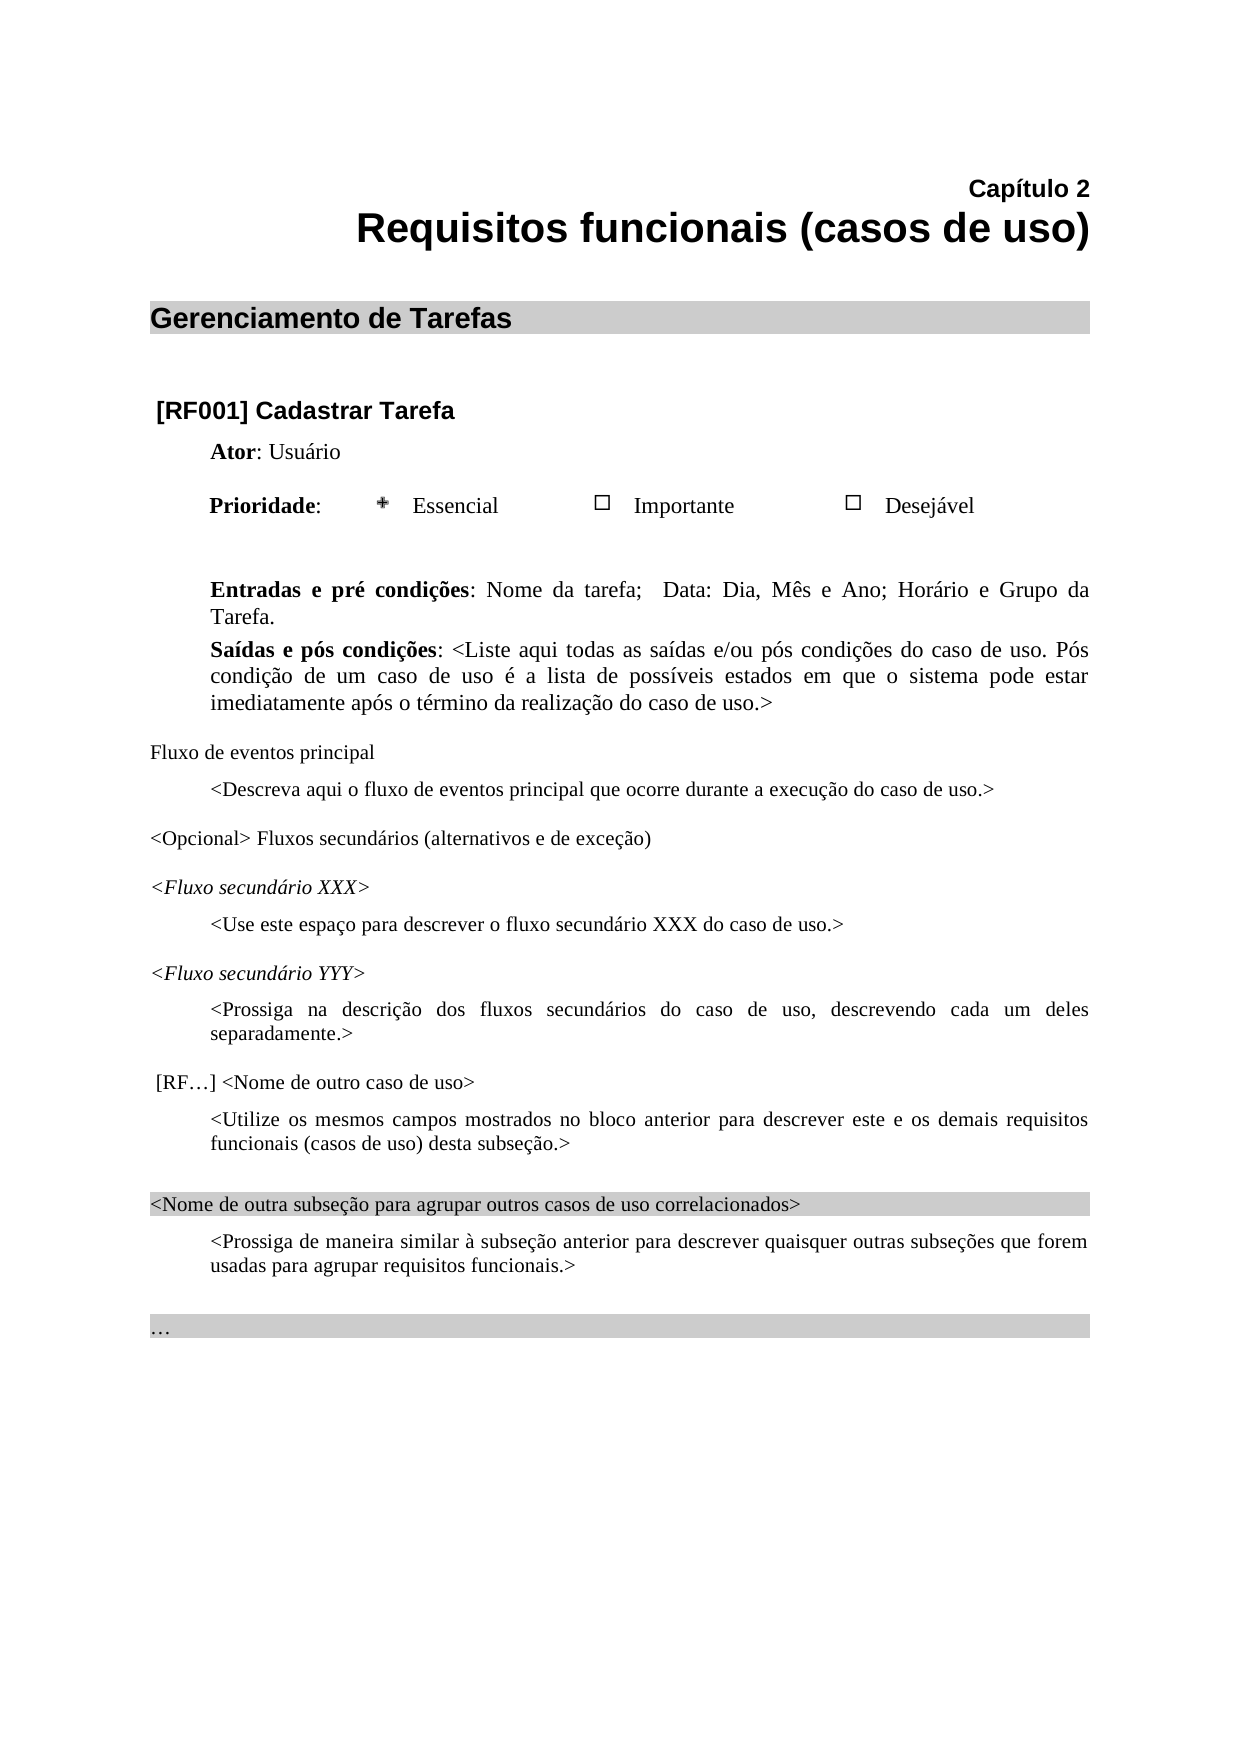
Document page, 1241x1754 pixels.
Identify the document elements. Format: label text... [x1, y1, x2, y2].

text Ator: Usuário [210, 438, 1090, 464]
text <Prossiga de maneira similar à subseção anterior para descrever quaisquer outras subseções que forem usadas para agrupar requisitos funcionais.> [210, 1229, 1090, 1277]
table_header  [578, 471, 622, 539]
table_header Desejável [874, 471, 1017, 539]
table_header X [357, 471, 401, 539]
subtitle … [150, 1314, 1090, 1338]
text <Use este espaço para descrever o fluxo secundário XXX do caso de uso.> [210, 911, 1090, 935]
table_header  [829, 471, 873, 539]
text [RF…] <Nome de outro caso de uso> [150, 1070, 1090, 1094]
text Saídas e pós condições: <Liste aqui todas as saídas e/ou pós condições do caso de uso. Pós condição de um caso de uso é a lista de possíveis estados em que o sistema pode estar imediatamente após o término da realização do caso de uso.> [210, 635, 1090, 715]
text Capítulo 2 [210, 174, 1090, 203]
text Entradas e pré condições: Nome da tarefa; Data: Dia, Mês e Ano; Horário e Grupo da Tarefa. [210, 576, 1090, 629]
text <Fluxo secundário XXX> [150, 875, 1090, 899]
table_header Importante [623, 471, 829, 539]
table_header Prioridade: [194, 471, 357, 539]
subtitle Requisitos funcionais (casos de uso) [150, 203, 1090, 251]
text <Opcional> Fluxos secundários (alternativos e de exceção) [150, 826, 1090, 850]
table_header Essencial [401, 471, 578, 539]
subtitle Gerenciamento de Tarefas [150, 301, 1090, 334]
text <Prossiga na descrição dos fluxos secundários do caso de uso, descrevendo cada um deles separadamente.> [210, 997, 1090, 1045]
text <Fluxo secundário YYY> [150, 960, 1090, 984]
text <Utilize os mesmos campos mostrados no bloco anterior para descrever este e os demais requisitos funcionais (casos de uso) desta subseção.> [210, 1107, 1090, 1155]
text Fluxo de eventos principal [150, 740, 1090, 764]
text <Descreva aqui o fluxo de eventos principal que ocorre durante a execução do caso de uso.> [210, 777, 1090, 801]
text [RF001] Cadastrar Tarefa [150, 396, 1090, 425]
subtitle <Nome de outra subseção para agrupar outros casos de uso correlacionados> [150, 1192, 1090, 1216]
